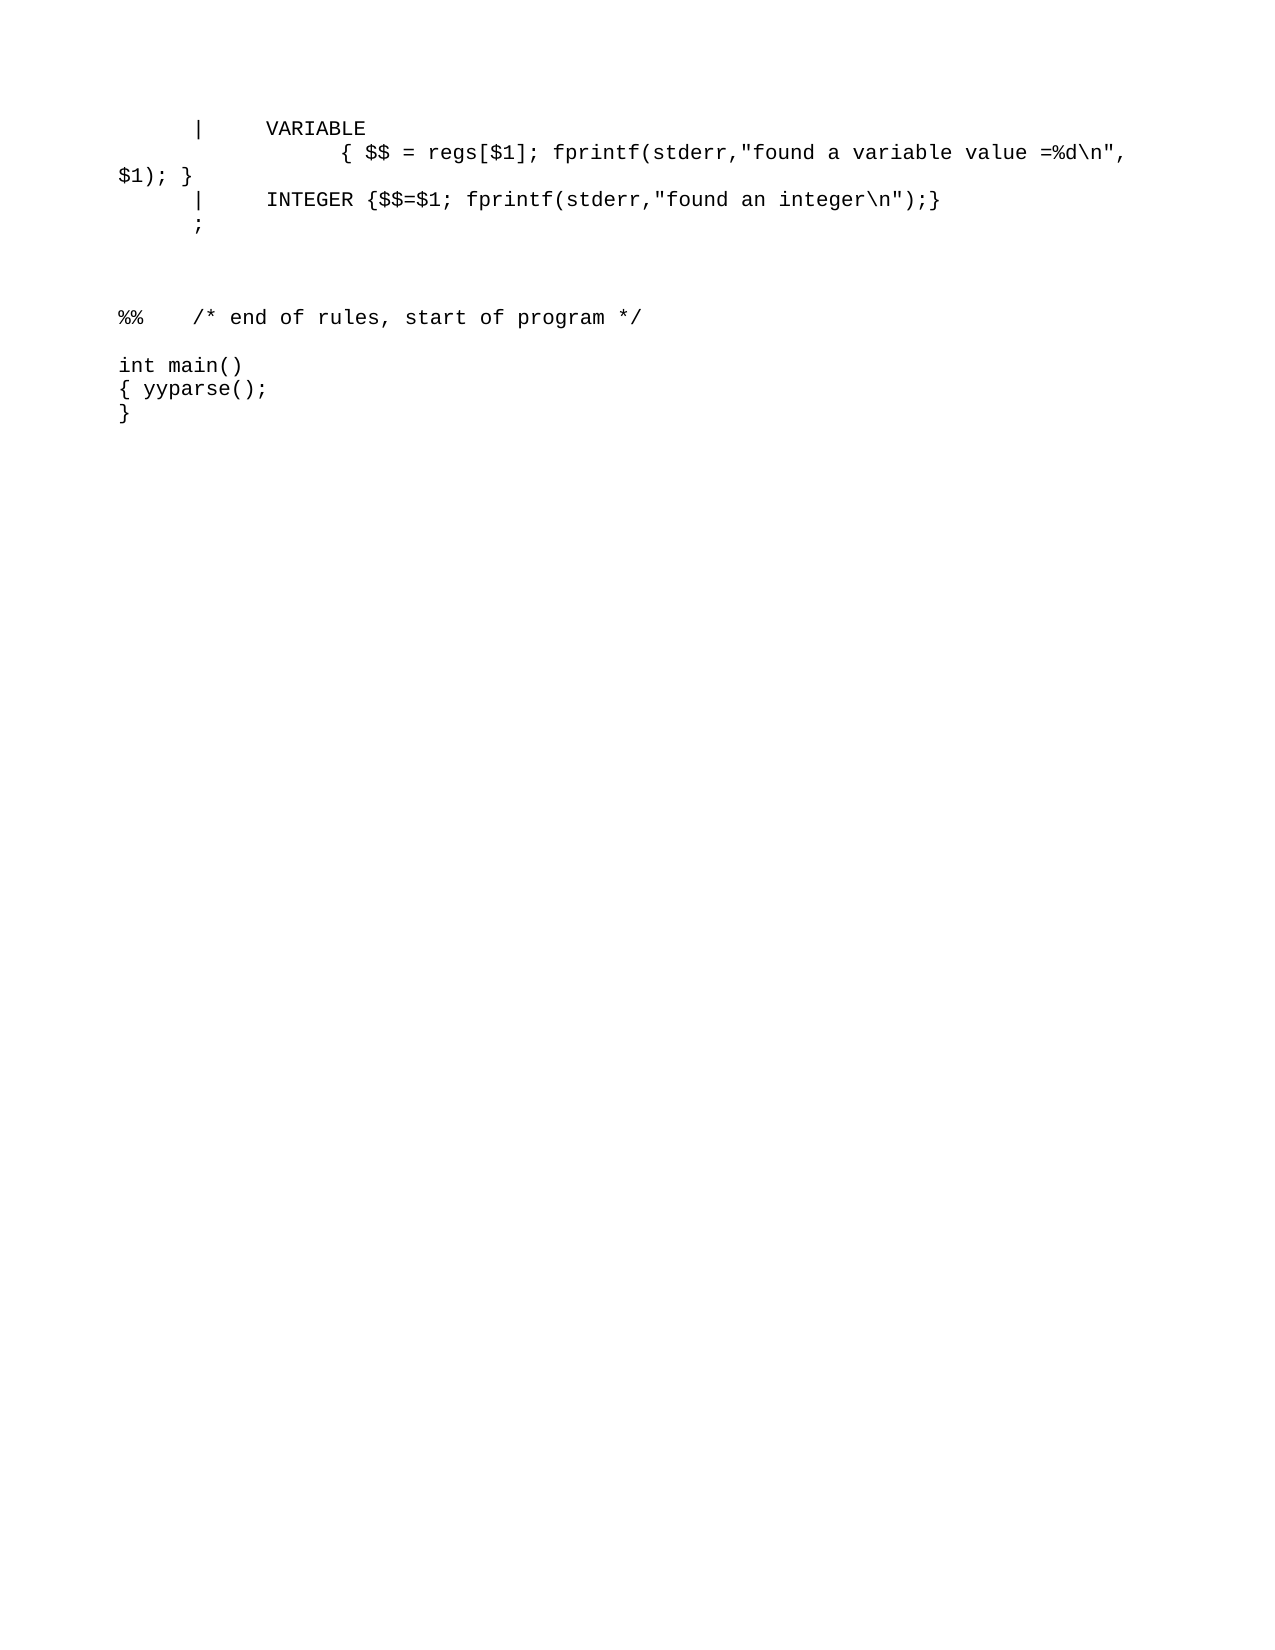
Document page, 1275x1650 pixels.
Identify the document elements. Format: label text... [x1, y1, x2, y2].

text } [118, 402, 1157, 426]
text | INTEGER {$$=$1; fprintf(stderr,"found an integer\n");} [118, 189, 1157, 213]
text ; [118, 213, 1157, 236]
text { $$ = regs[$1]; fprintf(stderr,"found a variable value =%d\n",$1); } [118, 142, 1157, 189]
text { yyparse(); [118, 378, 1157, 402]
text %% /* end of rules, start of program */ [118, 307, 1157, 331]
text int main() [118, 354, 1157, 378]
text | VARIABLE [118, 118, 1157, 142]
